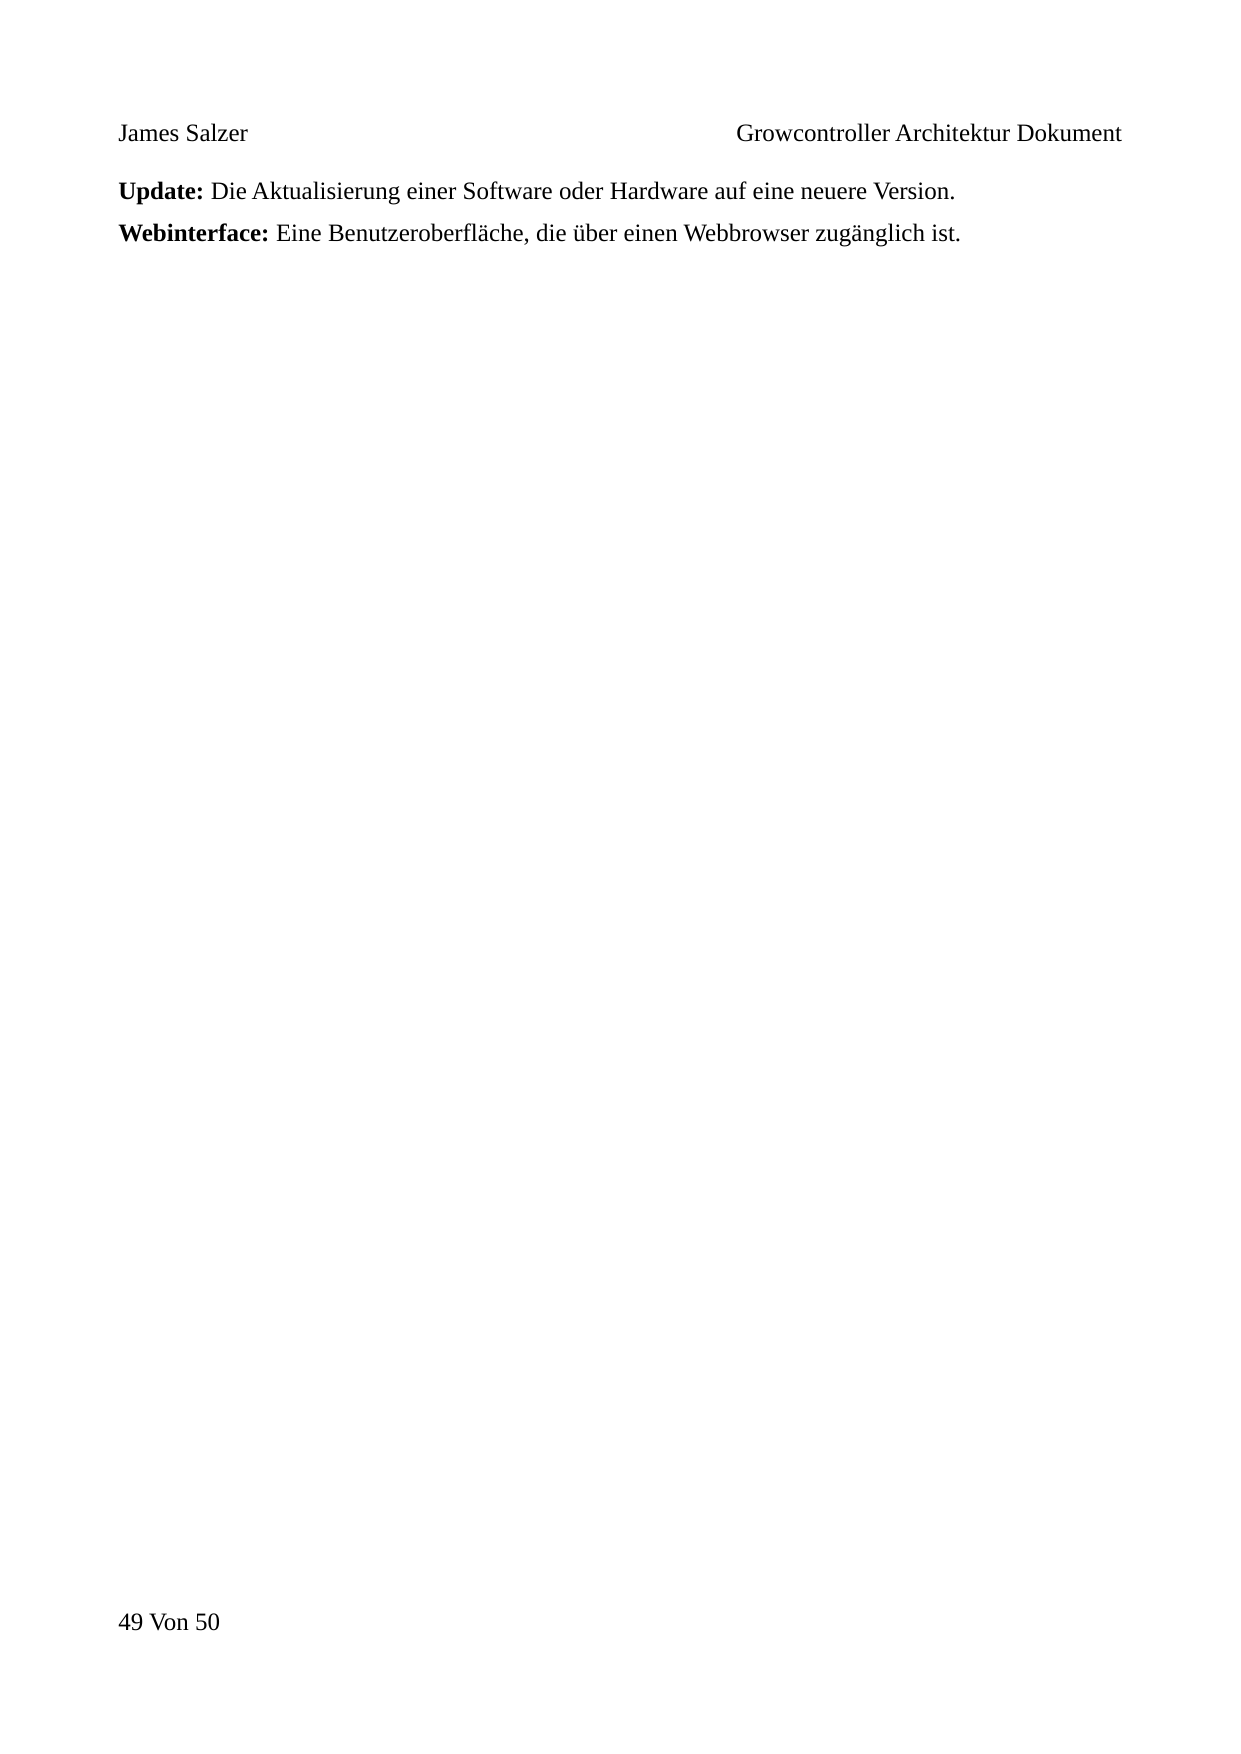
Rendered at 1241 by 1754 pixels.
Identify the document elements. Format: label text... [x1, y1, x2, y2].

text Webinterface: Eine Benutzeroberfläche, die über einen Webbrowser zugänglich ist. [118, 218, 1122, 246]
text Update: Die Aktualisierung einer Software oder Hardware auf eine neuere Version. [118, 176, 1122, 205]
